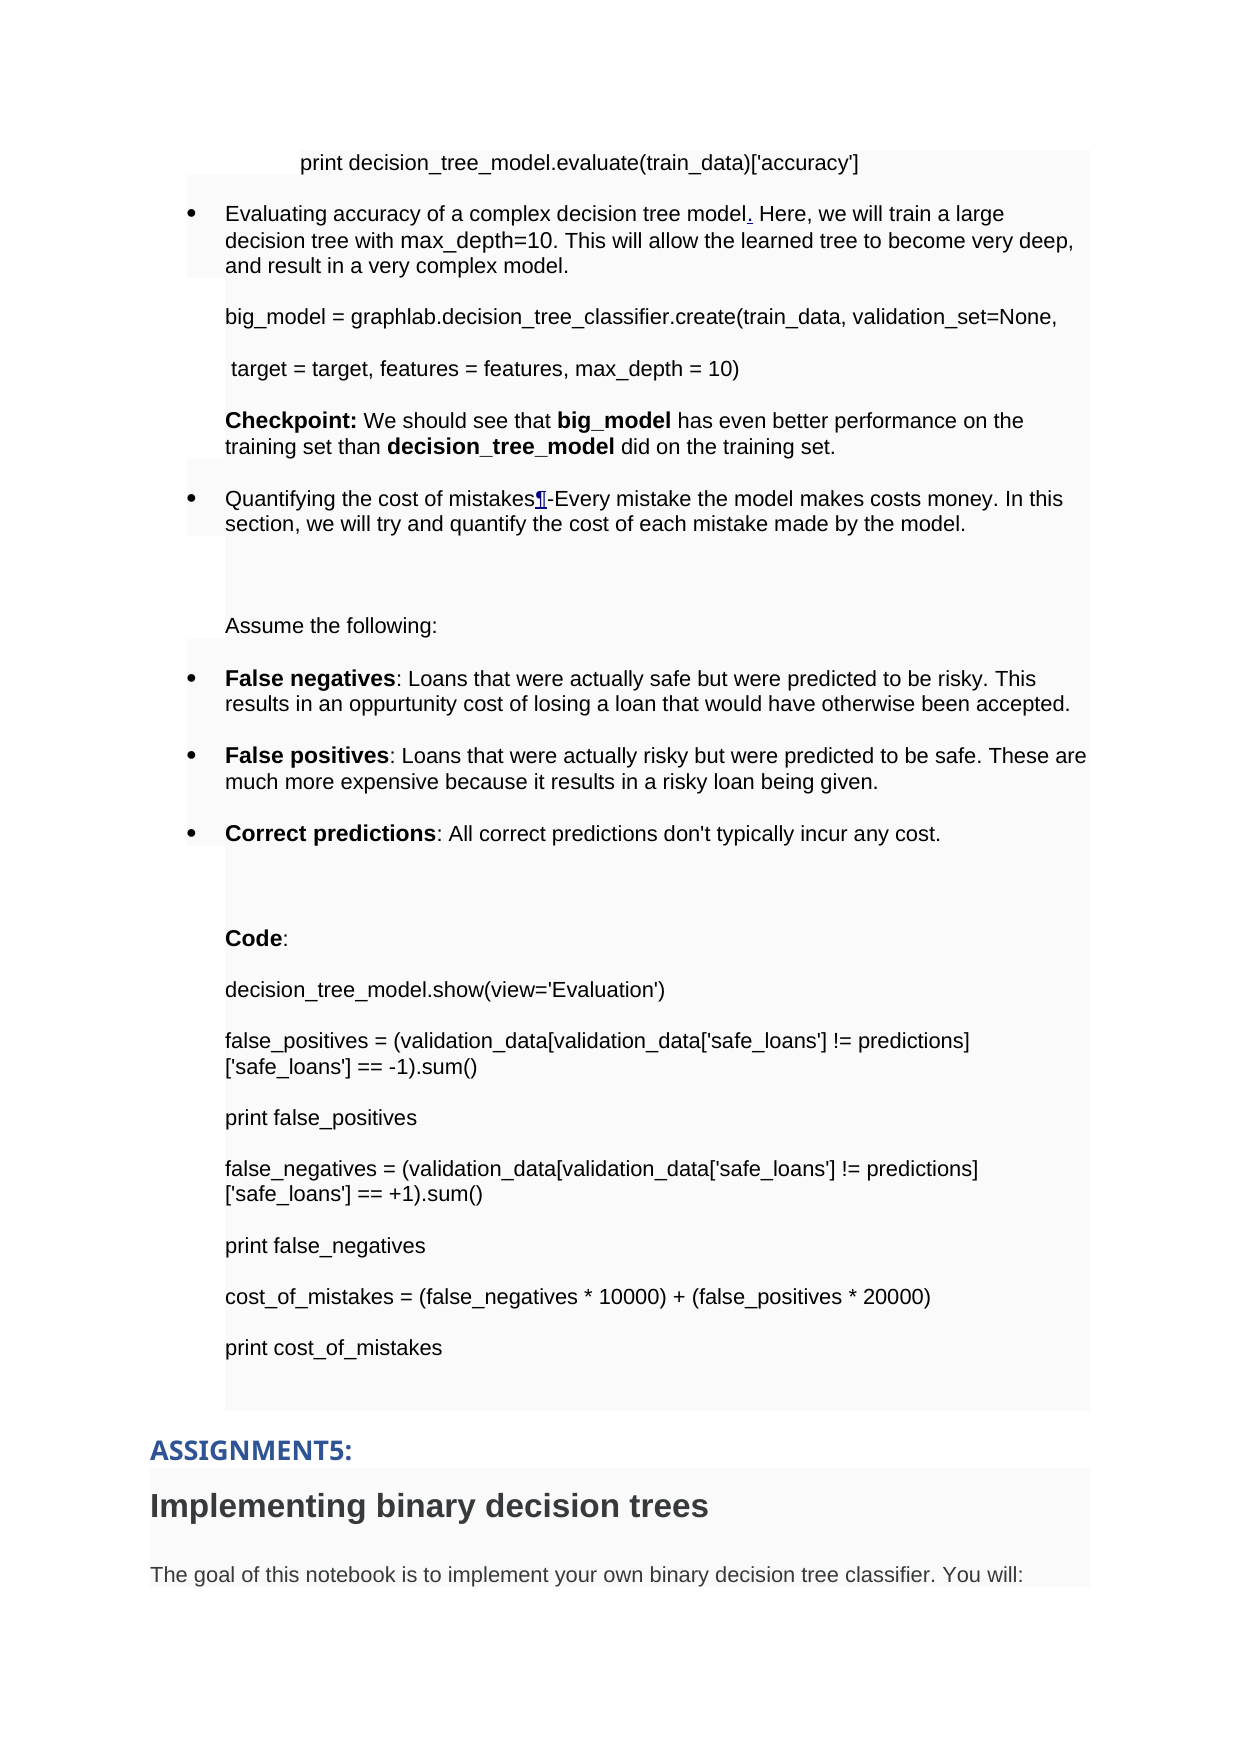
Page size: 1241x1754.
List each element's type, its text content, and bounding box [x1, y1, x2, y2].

list big_model = graphlab.decision_tree_classifier.create(train_data, validation_set=None, [225, 304, 1090, 329]
list false_positives = (validation_data[validation_data['safe_loans'] != predictions]['safe_loans'] == -1).sum() [225, 1028, 1090, 1079]
list False positives: Loans that were actually risky but were predicted to be safe. These are much more expensive because it results in a risky loan being given. [187, 742, 1090, 794]
list Code: [225, 925, 1090, 951]
subtitle Implementing binary decision trees [150, 1468, 1090, 1524]
list Checkpoint: We should see that big_model has even better performance on the training set than decision_tree_model did on the training set. [225, 407, 1090, 459]
list Evaluating accuracy of a complex decision tree model. Here, we will train a large decision tree with max_depth=10. This will allow the learned tree to become very deep, and result in a very complex model. [187, 201, 1090, 278]
subtitle ASSIGNMENT5: [150, 1431, 1090, 1468]
list Correct predictions: All correct predictions don't typically incur any cost. [187, 820, 1090, 846]
list print cost_of_mistakes [225, 1335, 1090, 1360]
list print false_negatives [225, 1232, 1090, 1258]
list cost_of_mistakes = (false_negatives * 10000) + (false_positives * 20000) [225, 1284, 1090, 1309]
list target = target, features = features, max_depth = 10) [225, 356, 1090, 381]
list False negatives: Loans that were actually safe but were predicted to be risky. This results in an oppurtunity cost of losing a loan that would have otherwise been accepted. [187, 665, 1090, 716]
list Assume the following: [225, 613, 1090, 639]
list print decision_tree_model.evaluate(train_data)['accuracy'] [300, 150, 1090, 175]
list Quantifying the cost of mistakes¶-Every mistake the model makes costs money. In this section, we will try and quantify the cost of each mistake made by the model. [187, 486, 1090, 536]
list print false_positives [225, 1105, 1090, 1130]
list false_negatives = (validation_data[validation_data['safe_loans'] != predictions]['safe_loans'] == +1).sum() [225, 1156, 1090, 1206]
list decision_tree_model.show(view='Evaluation') [225, 977, 1090, 1002]
text The goal of this notebook is to implement your own binary decision tree classifier. You will: [150, 1556, 1090, 1587]
